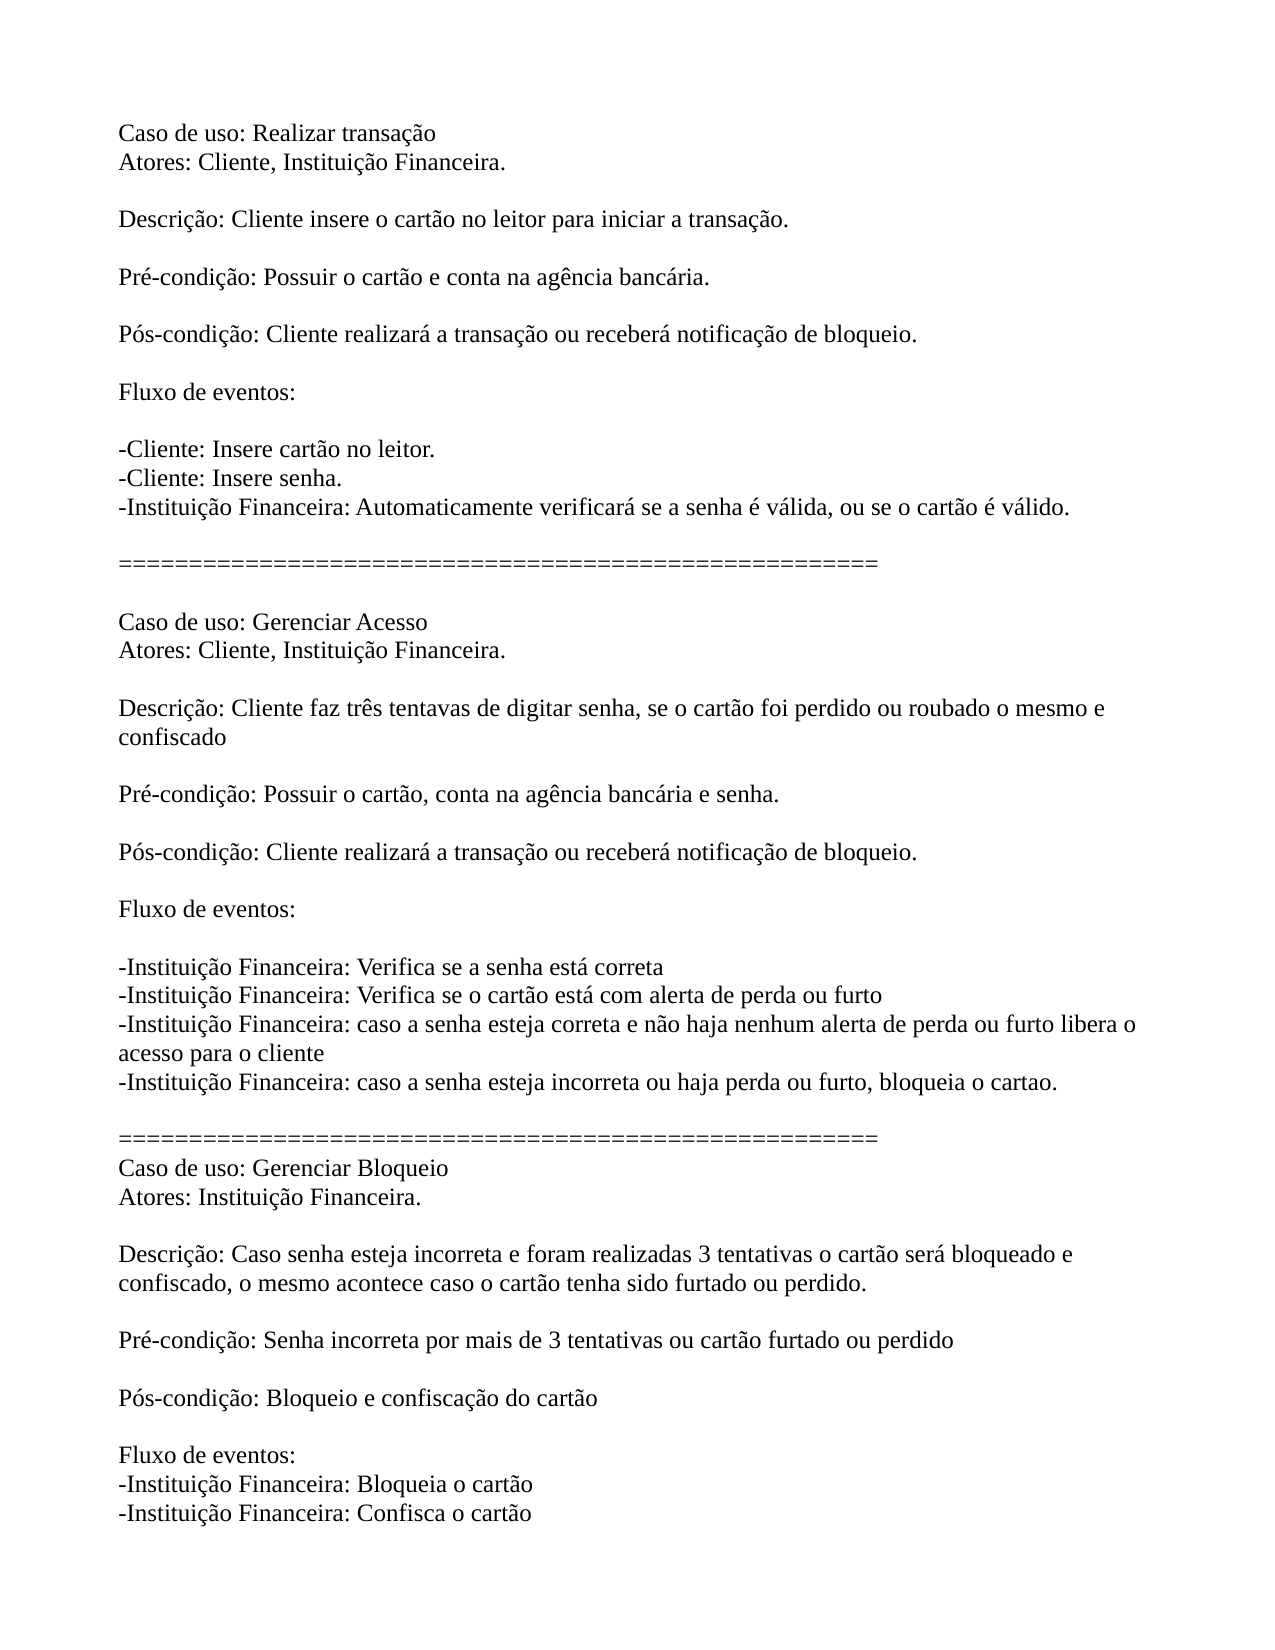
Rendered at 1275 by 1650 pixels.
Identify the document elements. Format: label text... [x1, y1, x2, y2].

text Atores: Instituição Financeira. [118, 1182, 1157, 1211]
text -Instituição Financeira: Confisca o cartão [118, 1498, 1157, 1527]
text Descrição: Caso senha esteja incorreta e foram realizadas 3 tentativas o cartão será bloqueado e confiscado, o mesmo acontece caso o cartão tenha sido furtado ou perdido. [118, 1239, 1157, 1297]
text ====================================================== [118, 1124, 1157, 1153]
text Caso de uso: Gerenciar Bloqueio [118, 1153, 1157, 1182]
text Fluxo de eventos: [118, 377, 1157, 406]
text -Instituição Financeira: Automaticamente verificará se a senha é válida, ou se o cartão é válido. [118, 492, 1157, 521]
text Descrição: Cliente faz três tentavas de digitar senha, se o cartão foi perdido ou roubado o mesmo e confiscado [118, 693, 1157, 751]
text Atores: Cliente, Instituição Financeira. [118, 147, 1157, 176]
text -Instituição Financeira: caso a senha esteja correta e não haja nenhum alerta de perda ou furto libera o acesso para o cliente [118, 1009, 1157, 1067]
text -Instituição Financeira: Verifica se a senha está correta [118, 952, 1157, 981]
text -Cliente: Insere cartão no leitor. [118, 434, 1157, 463]
text Pré-condição: Senha incorreta por mais de 3 tentativas ou cartão furtado ou perdido [118, 1326, 1157, 1354]
text -Instituição Financeira: Verifica se o cartão está com alerta de perda ou furto [118, 981, 1157, 1009]
text Pós-condição: Bloqueio e confiscação do cartão [118, 1383, 1157, 1412]
text -Instituição Financeira: Bloqueia o cartão [118, 1469, 1157, 1498]
text Atores: Cliente, Instituição Financeira. [118, 636, 1157, 664]
text Caso de uso: Gerenciar Acesso [118, 607, 1157, 636]
text Fluxo de eventos: [118, 894, 1157, 923]
text Pós-condição: Cliente realizará a transação ou receberá notificação de bloqueio. [118, 319, 1157, 348]
text Pré-condição: Possuir o cartão e conta na agência bancária. [118, 262, 1157, 291]
text Pré-condição: Possuir o cartão, conta na agência bancária e senha. [118, 779, 1157, 808]
text -Cliente: Insere senha. [118, 463, 1157, 492]
text -Instituição Financeira: caso a senha esteja incorreta ou haja perda ou furto, bloqueia o cartao. [118, 1067, 1157, 1096]
text Fluxo de eventos: [118, 1441, 1157, 1469]
text Descrição: Cliente insere o cartão no leitor para iniciar a transação. [118, 204, 1157, 233]
text Pós-condição: Cliente realizará a transação ou receberá notificação de bloqueio. [118, 837, 1157, 866]
text ====================================================== [118, 549, 1157, 578]
text Caso de uso: Realizar transação [118, 118, 1157, 147]
